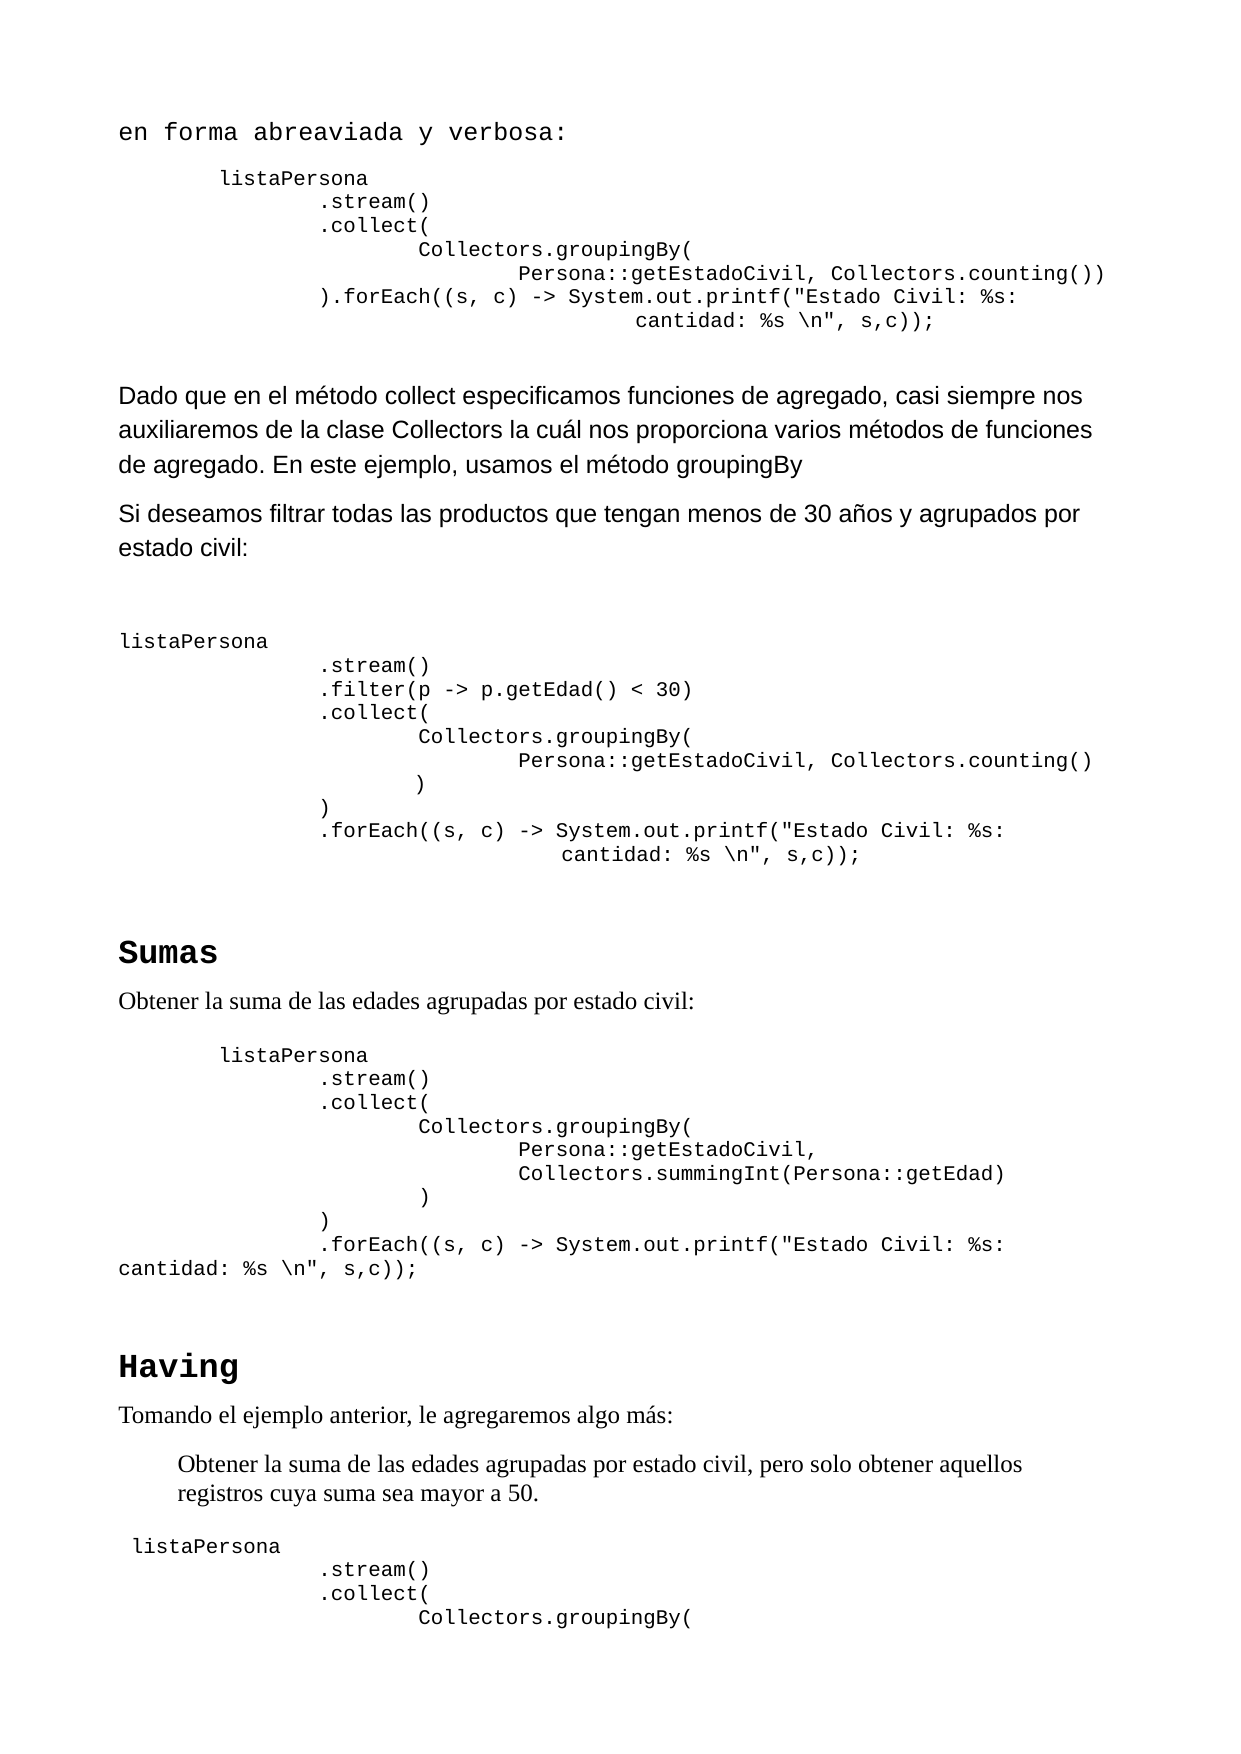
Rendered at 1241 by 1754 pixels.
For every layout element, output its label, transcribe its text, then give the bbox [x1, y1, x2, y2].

text Tomando el ejemplo anterior, le agregaremos algo más: [118, 1400, 1122, 1428]
text Collectors.groupingBy( [118, 1116, 1122, 1139]
text listaPersona [118, 631, 1122, 655]
text .forEach((s, c) -> System.out.printf("Estado Civil: %s: cantidad: %s \n", s,c)); [118, 1234, 1122, 1281]
text Collectors.summingInt(Persona::getEdad) [118, 1163, 1122, 1187]
text listaPersona [118, 1536, 1122, 1559]
text .collect( [118, 215, 1122, 239]
subtitle Sumas [118, 936, 1122, 974]
text .collect( [118, 702, 1122, 726]
text .collect( [118, 1092, 1122, 1116]
text .filter(p -> p.getEdad() < 30) [118, 679, 1122, 702]
text Collectors.groupingBy( [118, 239, 1122, 262]
text .stream() [118, 1068, 1122, 1092]
text Persona::getEstadoCivil, [118, 1139, 1122, 1163]
text Persona::getEstadoCivil, Collectors.counting() ) [118, 749, 1122, 797]
text ).forEach((s, c) -> System.out.printf("Estado Civil: %s: cantidad: %s \n", s,c)); [118, 286, 1122, 333]
text .stream() [118, 192, 1122, 215]
text Obtener la suma de las edades agrupadas por estado civil, pero solo obtener aquellos registros cuya suma sea mayor a 50. [177, 1449, 1063, 1506]
text Collectors.groupingBy( [118, 726, 1122, 749]
text Obtener la suma de las edades agrupadas por estado civil: [118, 986, 1063, 1015]
text .stream() [118, 1559, 1122, 1583]
text ) [118, 1187, 1122, 1210]
subtitle Having [118, 1349, 1122, 1387]
text ) [118, 797, 1122, 821]
text Dado que en el método collect especificamos funciones de agregado, casi siempre nos auxiliaremos de la clase Collectors la cuál nos proporciona varios métodos de funciones de agregado. En este ejemplo, usamos el método groupingBy [118, 381, 1122, 478]
text listaPersona [118, 1045, 1122, 1068]
text .collect( [118, 1583, 1122, 1607]
text ) [118, 1210, 1122, 1234]
text Si deseamos filtrar todas las productos que tengan menos de 30 años y agrupados por estado civil: [118, 499, 1122, 562]
text .forEach((s, c) -> System.out.printf("Estado Civil: %s: cantidad: %s \n", s,c)); [118, 821, 1122, 868]
text en forma abreaviada y verbosa: [118, 119, 1122, 148]
text Persona::getEstadoCivil, Collectors.counting()) [118, 262, 1122, 286]
text .stream() [118, 655, 1122, 679]
text Collectors.groupingBy( [118, 1607, 1122, 1630]
text listaPersona [118, 168, 1122, 192]
